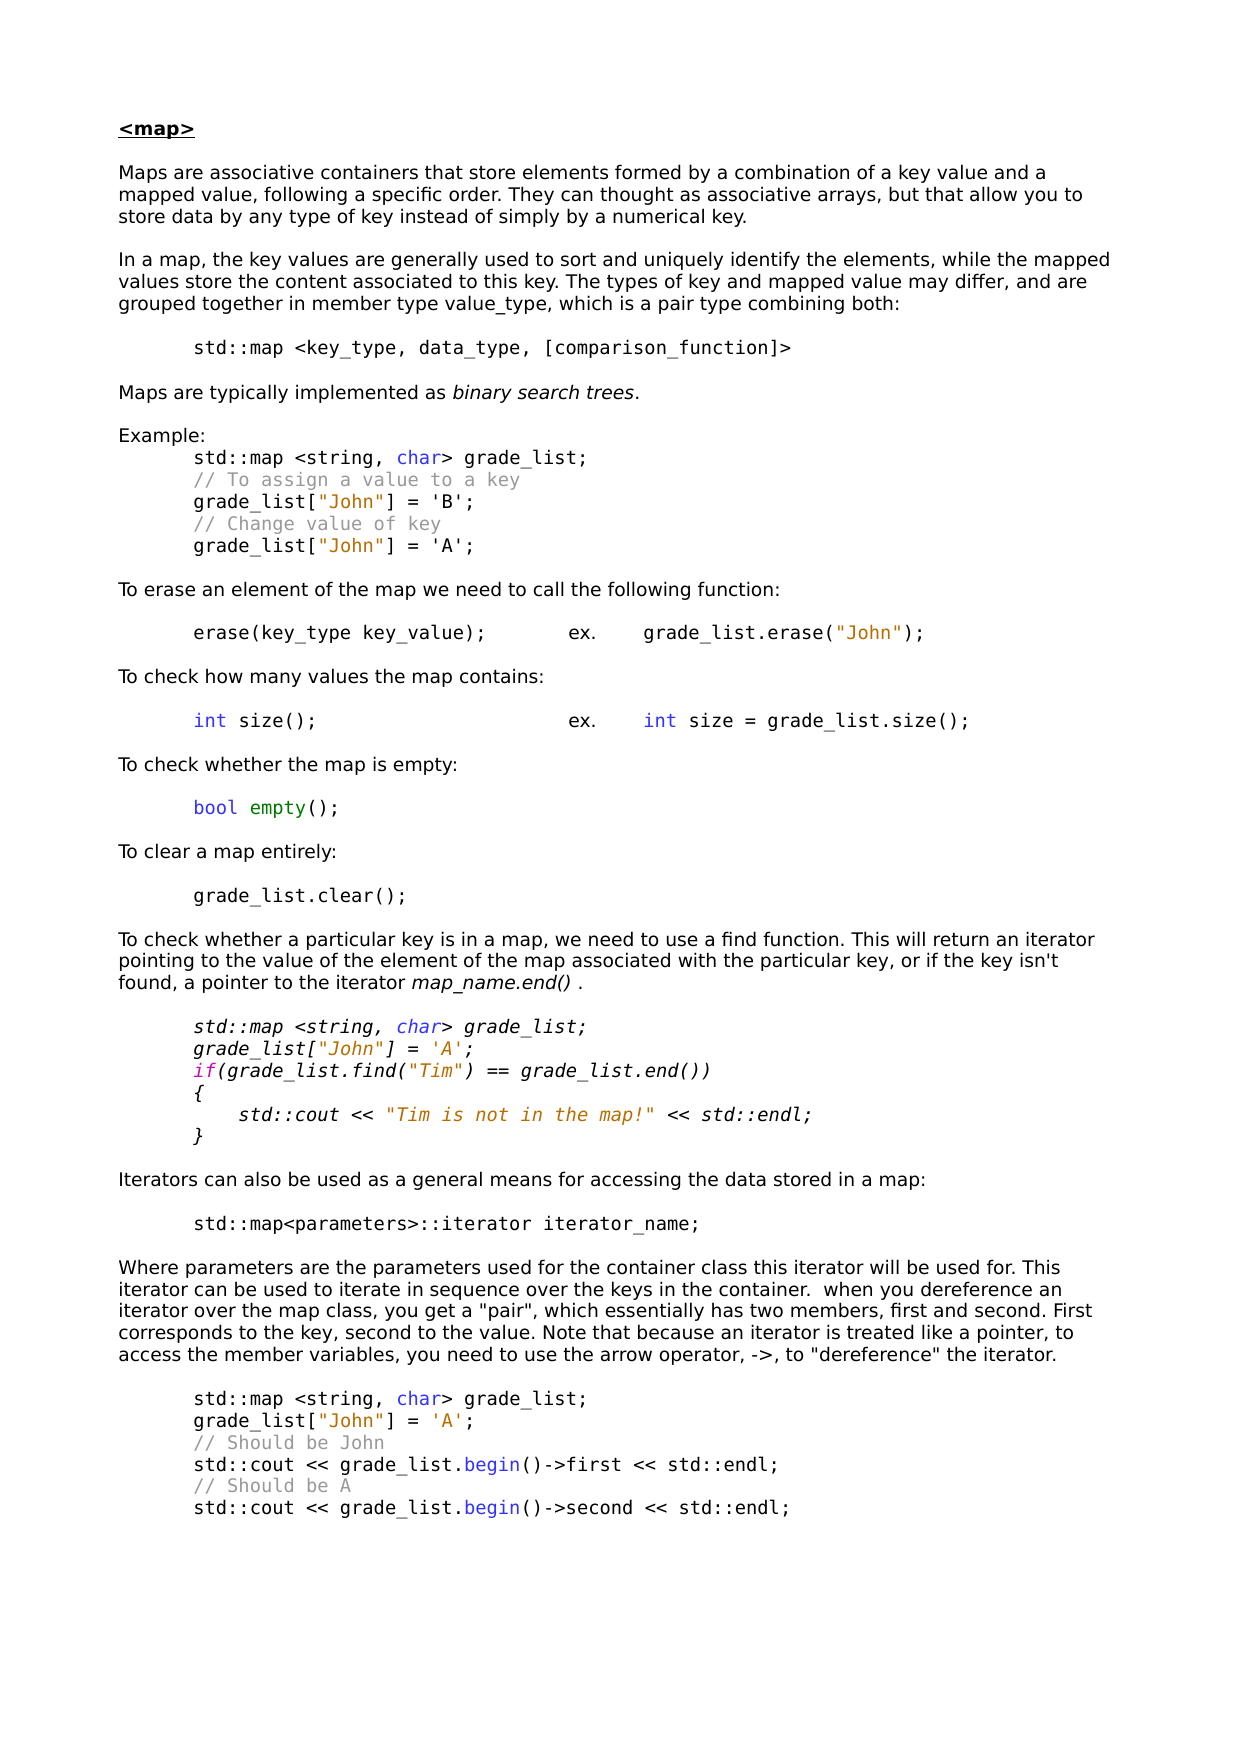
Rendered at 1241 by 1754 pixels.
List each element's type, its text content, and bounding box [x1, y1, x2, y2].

text Iterators can also be used as a general means for accessing the data stored in a map: [118, 1169, 1122, 1191]
text // Should be John [118, 1432, 1122, 1454]
text To clear a map entirely: [118, 841, 1122, 863]
text grade_list["John"] = 'A'; [118, 1038, 1122, 1060]
text In a map, the key values are generally used to sort and uniquely identify the elements, while the mapped values store the content associated to this key. The types of key and mapped value may differ, and are grouped together in member type value_type, which is a pair type combining both: [118, 249, 1122, 315]
text erase(key_type key_value); ex. grade_list.erase("John"); [118, 622, 1122, 644]
text // Should be A [118, 1476, 1122, 1497]
text grade_list["John"] = 'A'; [118, 535, 1122, 557]
text } [118, 1126, 1122, 1147]
text To check how many values the map contains: [118, 666, 1122, 688]
text std::cout << "Tim is not in the map!" << std::endl; [118, 1104, 1122, 1126]
text std::map <string, char> grade_list; [118, 1388, 1122, 1410]
text std::map <string, char> grade_list; [118, 1016, 1122, 1038]
text { [118, 1082, 1122, 1104]
text bool empty(); [118, 797, 1122, 819]
text <map> [118, 118, 1122, 140]
text Maps are typically implemented as binary search trees. [118, 382, 1122, 404]
text // Change value of key [118, 513, 1122, 535]
text if(grade_list.find("Tim") == grade_list.end()) [118, 1060, 1122, 1082]
text grade_list["John"] = 'A'; [118, 1410, 1122, 1432]
text std::map <string, char> grade_list; [118, 447, 1122, 469]
text std::map<parameters>::iterator iterator_name; [118, 1213, 1122, 1235]
text std::cout << grade_list.begin()->second << std::endl; [118, 1497, 1122, 1519]
text std::cout << grade_list.begin()->first << std::endl; [118, 1454, 1122, 1476]
text To erase an element of the map we need to call the following function: [118, 579, 1122, 601]
text Where parameters are the parameters used for the container class this iterator will be used for. This iterator can be used to iterate in sequence over the keys in the container. when you dereference an iterator over the map class, you get a "pair", which essentially has two members, first and second. First corresponds to the key, second to the value. Note that because an iterator is treated like a pointer, to access the member variables, you need to use the arrow operator, ->, to "dereference" the iterator. [118, 1257, 1122, 1366]
text grade_list["John"] = 'B'; [118, 491, 1122, 513]
text int size(); ex. int size = grade_list.size(); [118, 710, 1122, 732]
text std::map <key_type, data_type, [comparison_function]> [118, 337, 1122, 360]
text // To assign a value to a key [118, 469, 1122, 491]
text grade_list.clear(); [118, 885, 1122, 907]
text Example: [118, 426, 1122, 447]
text Maps are associative containers that store elements formed by a combination of a key value and a mapped value, following a specific order. They can thought as associative arrays, but that allow you to store data by any type of key instead of simply by a numerical key. [118, 162, 1122, 227]
text To check whether a particular key is in a map, we need to use a find function. This will return an iterator pointing to the value of the element of the map associated with the particular key, or if the key isn't found, a pointer to the iterator map_name.end() . [118, 929, 1122, 994]
text To check whether the map is empty: [118, 754, 1122, 776]
